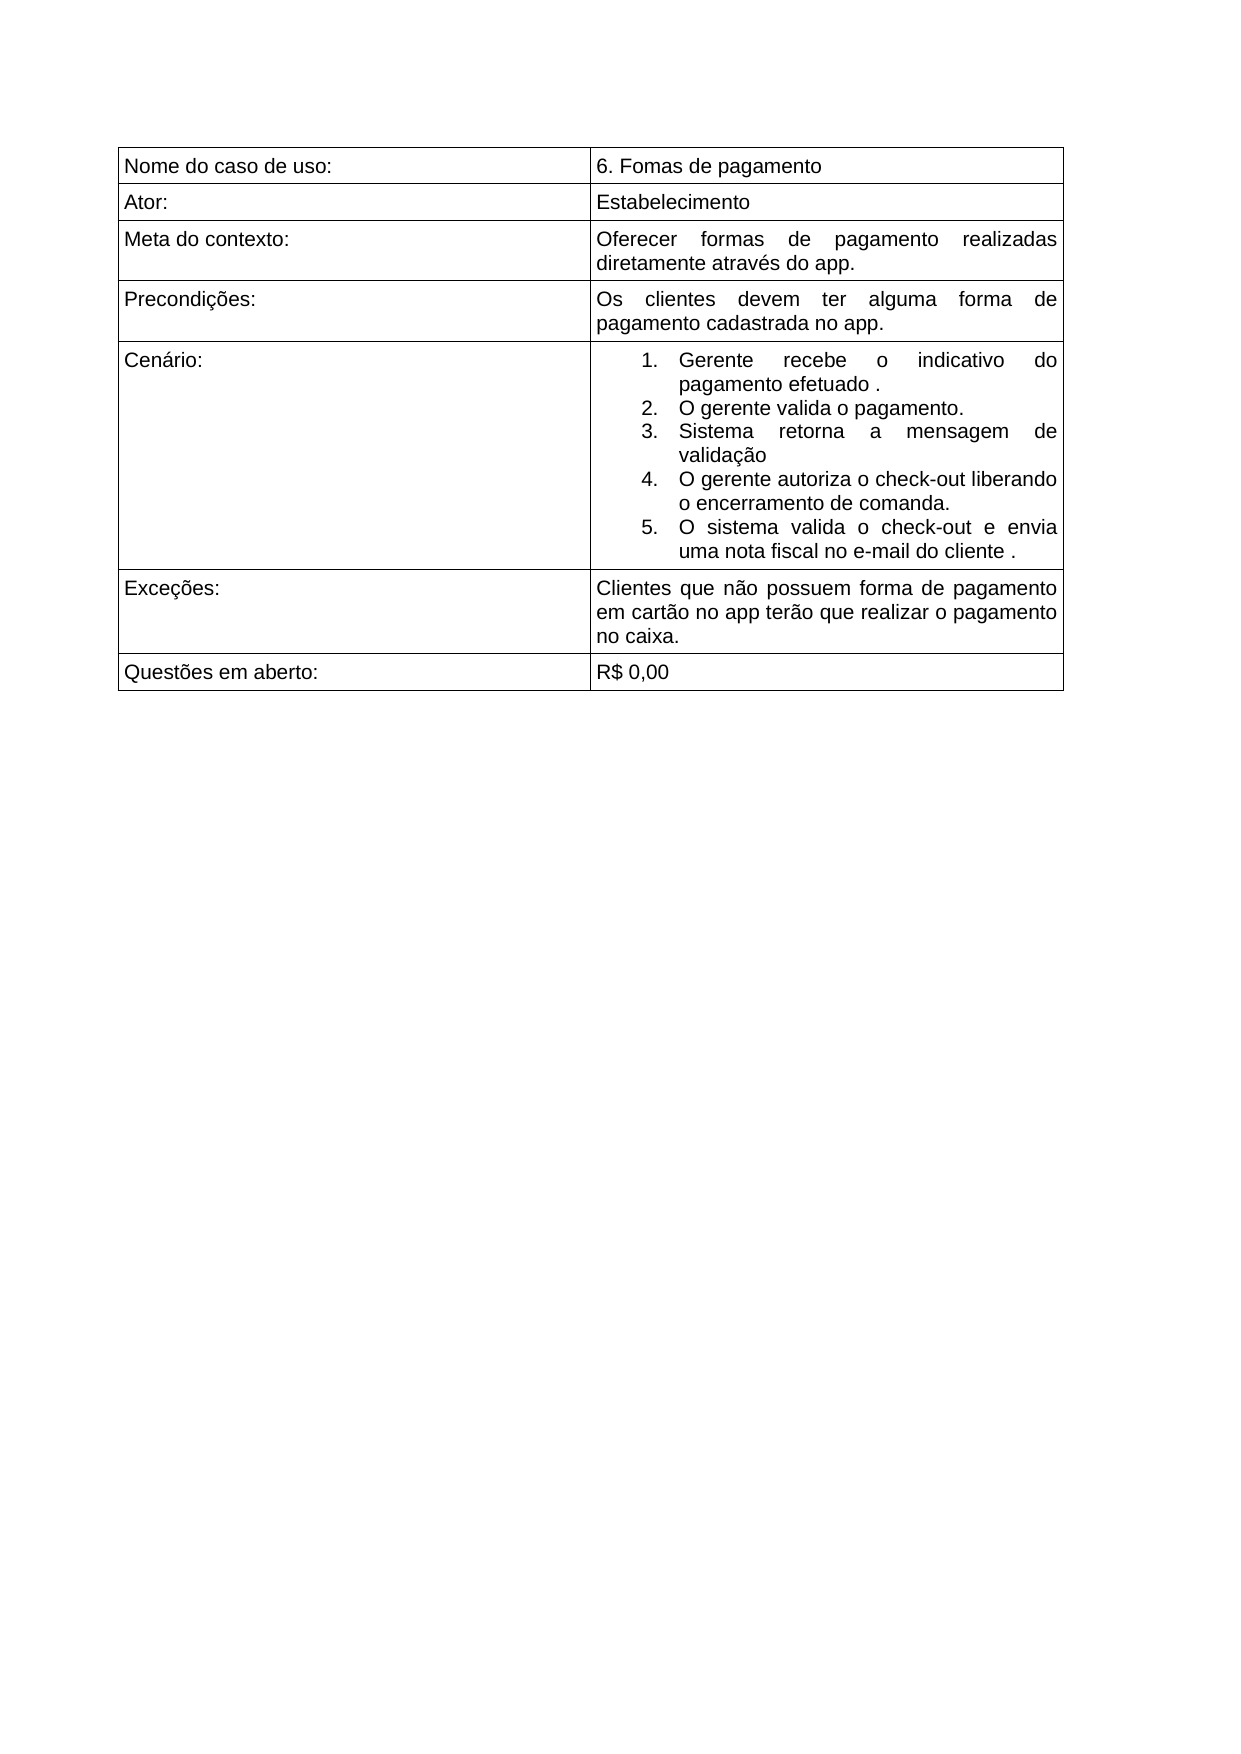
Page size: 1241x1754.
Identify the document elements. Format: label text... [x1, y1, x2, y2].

table_cell Estabelecimento [591, 184, 1063, 220]
table_cell Questões em aberto: [119, 654, 590, 689]
table_cell Meta do contexto: [119, 221, 590, 280]
table_cell Gerente recebe o indicativo do pagamento efetuado . O gerente valida o pagamento. Sistema retorna a mensagem de validação O gerente autoriza o check-out liberando o encerramento de comanda. O sistema valida o check-out e envia uma nota fiscal no e-mail do cliente . [591, 342, 1063, 569]
table_cell Cenário: [119, 342, 590, 569]
table_cell Ator: [119, 184, 590, 220]
table_header 6. Fomas de pagamento [591, 148, 1063, 183]
table_cell Oferecer formas de pagamento realizadas diretamente através do app. [591, 221, 1063, 280]
table_cell Definir as melhores e mais seguras formas de efetuar o pagamento pelo app. [591, 654, 1063, 689]
table_cell Os clientes devem ter alguma forma de pagamento cadastrada no app. [591, 281, 1063, 341]
table_cell Clientes que não possuem forma de pagamento em cartão no app terão que realizar o pagamento no caixa. [591, 570, 1063, 653]
table_header Nome do caso de uso: [119, 148, 590, 183]
table_cell Exceções: [119, 570, 590, 653]
table_cell Precondições: [119, 281, 590, 341]
